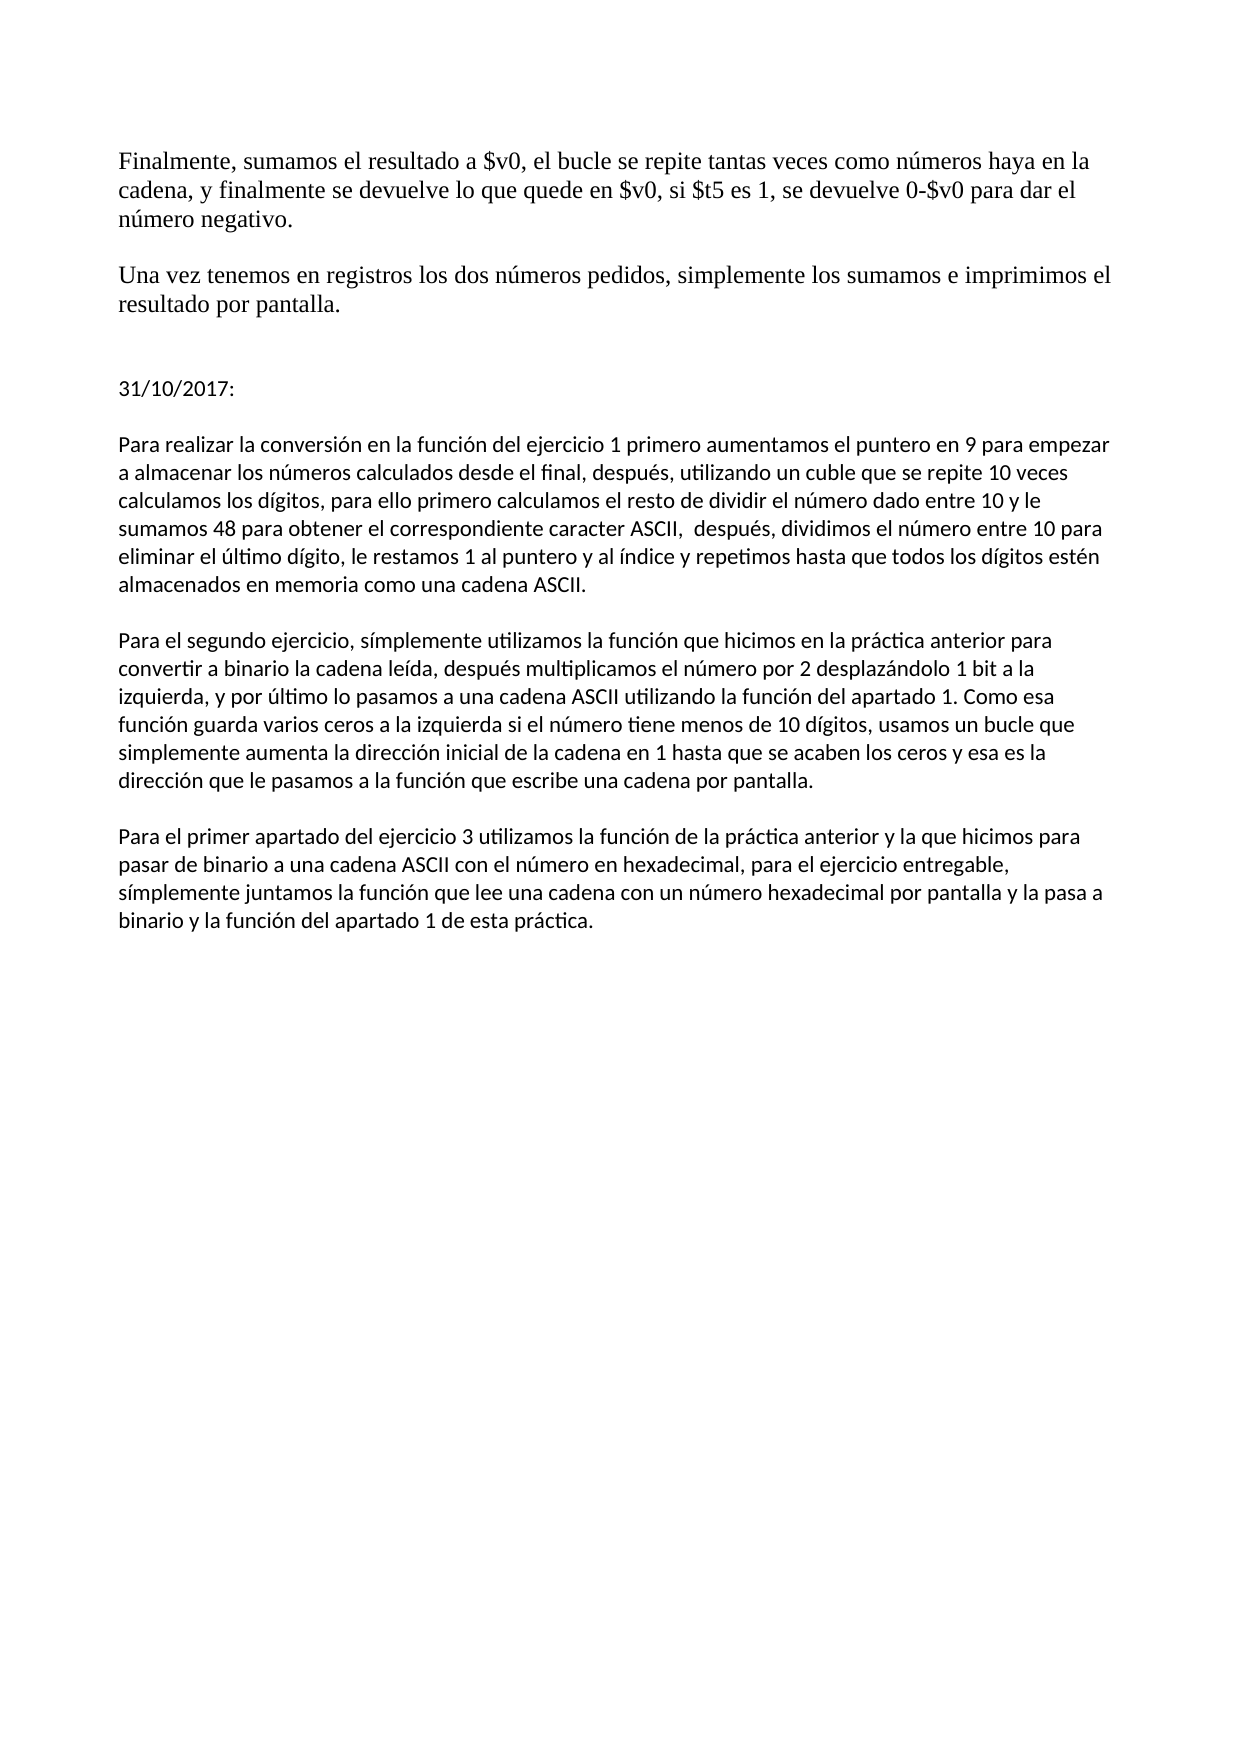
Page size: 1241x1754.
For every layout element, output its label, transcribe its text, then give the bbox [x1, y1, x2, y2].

text Finalmente, sumamos el resultado a $v0, el bucle se repite tantas veces como números haya en la cadena, y finalmente se devuelve lo que quede en $v0, si $t5 es 1, se devuelve 0-$v0 para dar el número negativo. [118, 146, 1122, 232]
text 31/10/2017: [118, 374, 1122, 402]
text Para realizar la conversión en la función del ejercicio 1 primero aumentamos el puntero en 9 para empezar a almacenar los números calculados desde el final, después, utilizando un cuble que se repite 10 veces calculamos los dígitos, para ello primero calculamos el resto de dividir el número dado entre 10 y le sumamos 48 para obtener el correspondiente caracter ASCII, después, dividimos el número entre 10 para eliminar el último dígito, le restamos 1 al puntero y al índice y repetimos hasta que todos los dígitos estén almacenados en memoria como una cadena ASCII. [118, 430, 1122, 598]
text Para el segundo ejercicio, símplemente utilizamos la función que hicimos en la práctica anterior para convertir a binario la cadena leída, después multiplicamos el número por 2 desplazándolo 1 bit a la izquierda, y por último lo pasamos a una cadena ASCII utilizando la función del apartado 1. Como esa función guarda varios ceros a la izquierda si el número tiene menos de 10 dígitos, usamos un bucle que simplemente aumenta la dirección inicial de la cadena en 1 hasta que se acaben los ceros y esa es la dirección que le pasamos a la función que escribe una cadena por pantalla. [118, 626, 1122, 794]
text Una vez tenemos en registros los dos números pedidos, simplemente los sumamos e imprimimos el resultado por pantalla. [118, 260, 1122, 318]
text Para el primer apartado del ejercicio 3 utilizamos la función de la práctica anterior y la que hicimos para pasar de binario a una cadena ASCII con el número en hexadecimal, para el ejercicio entregable, símplemente juntamos la función que lee una cadena con un número hexadecimal por pantalla y la pasa a binario y la función del apartado 1 de esta práctica. [118, 822, 1122, 934]
